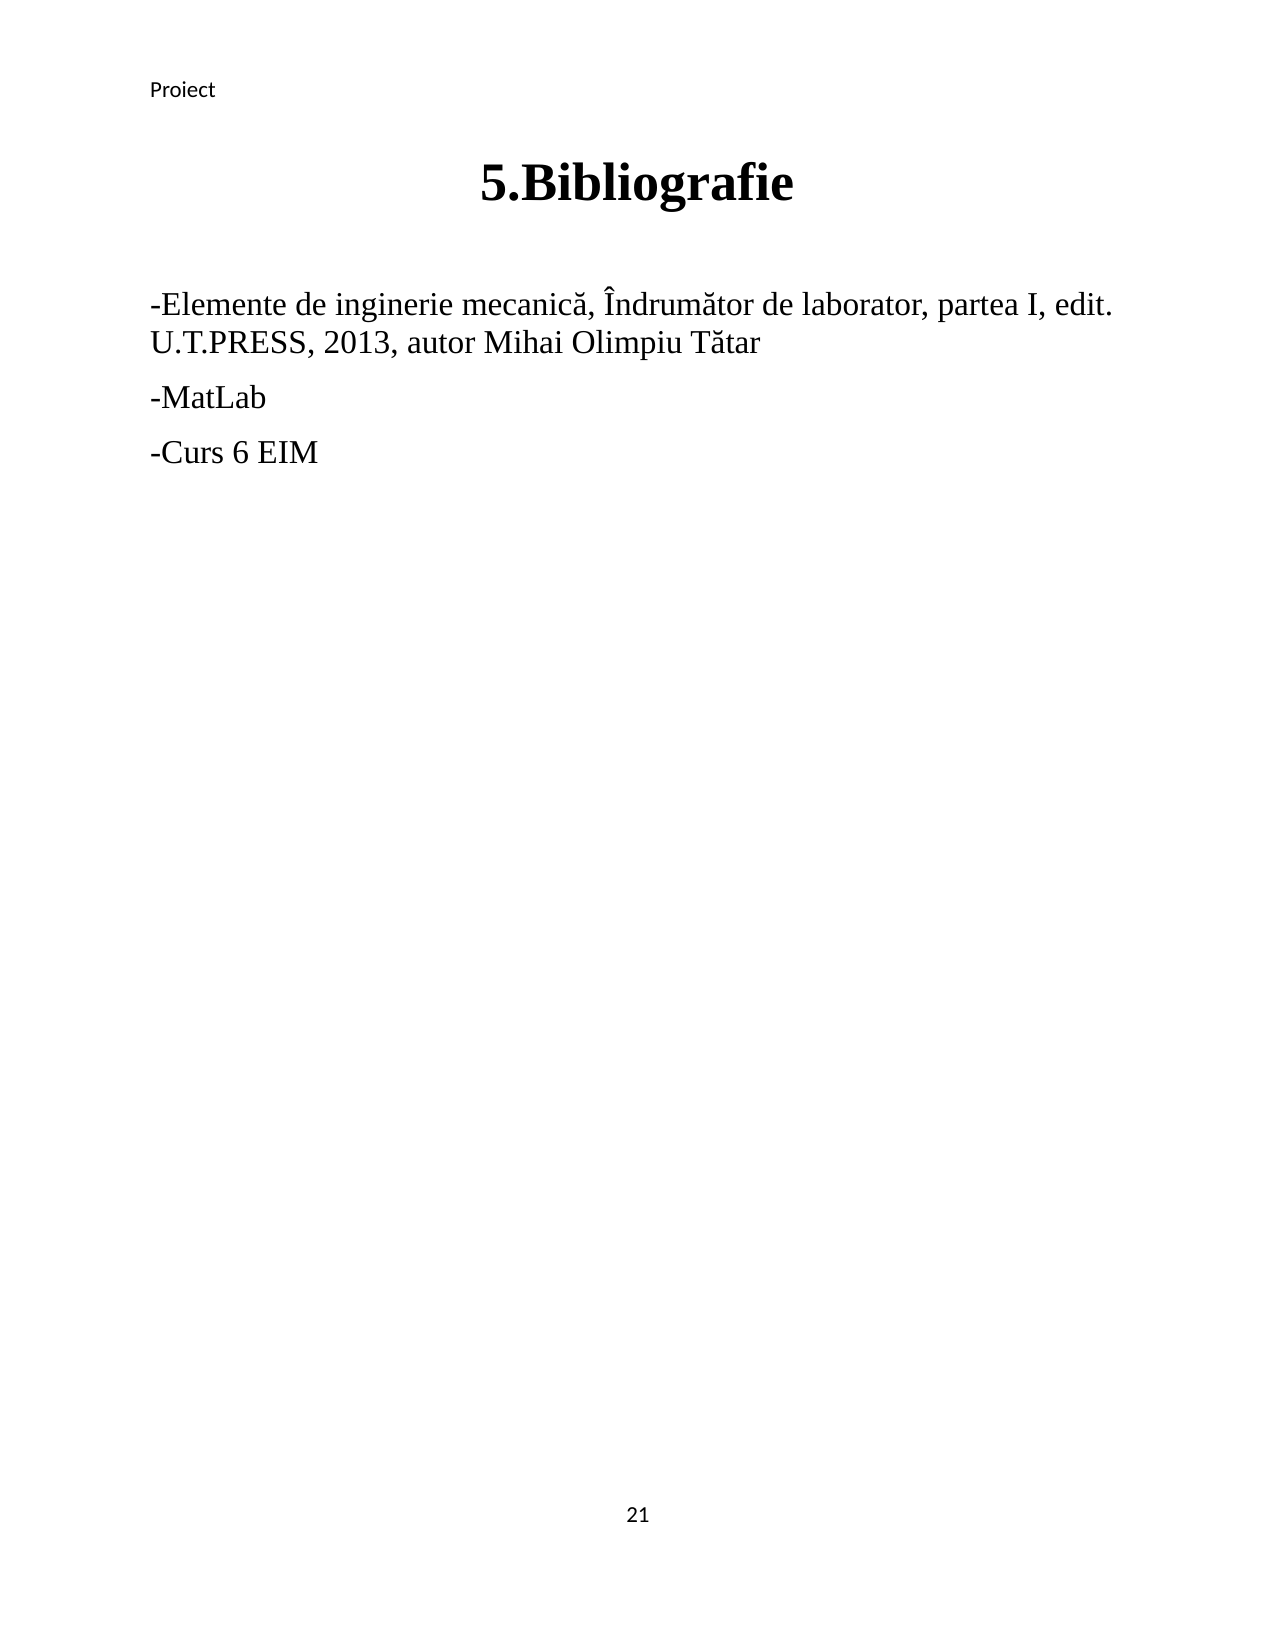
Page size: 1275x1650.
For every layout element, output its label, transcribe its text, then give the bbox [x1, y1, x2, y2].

text -Curs 6 EIM [150, 432, 1125, 471]
text -Elemente de inginerie mecanică, Îndrumător de laborator, partea I, edit. U.T.PRESS, 2013, autor Mihai Olimpiu Tătar [150, 284, 1125, 361]
text 5.Bibliografie [150, 150, 1125, 212]
text -MatLab [150, 377, 1125, 416]
